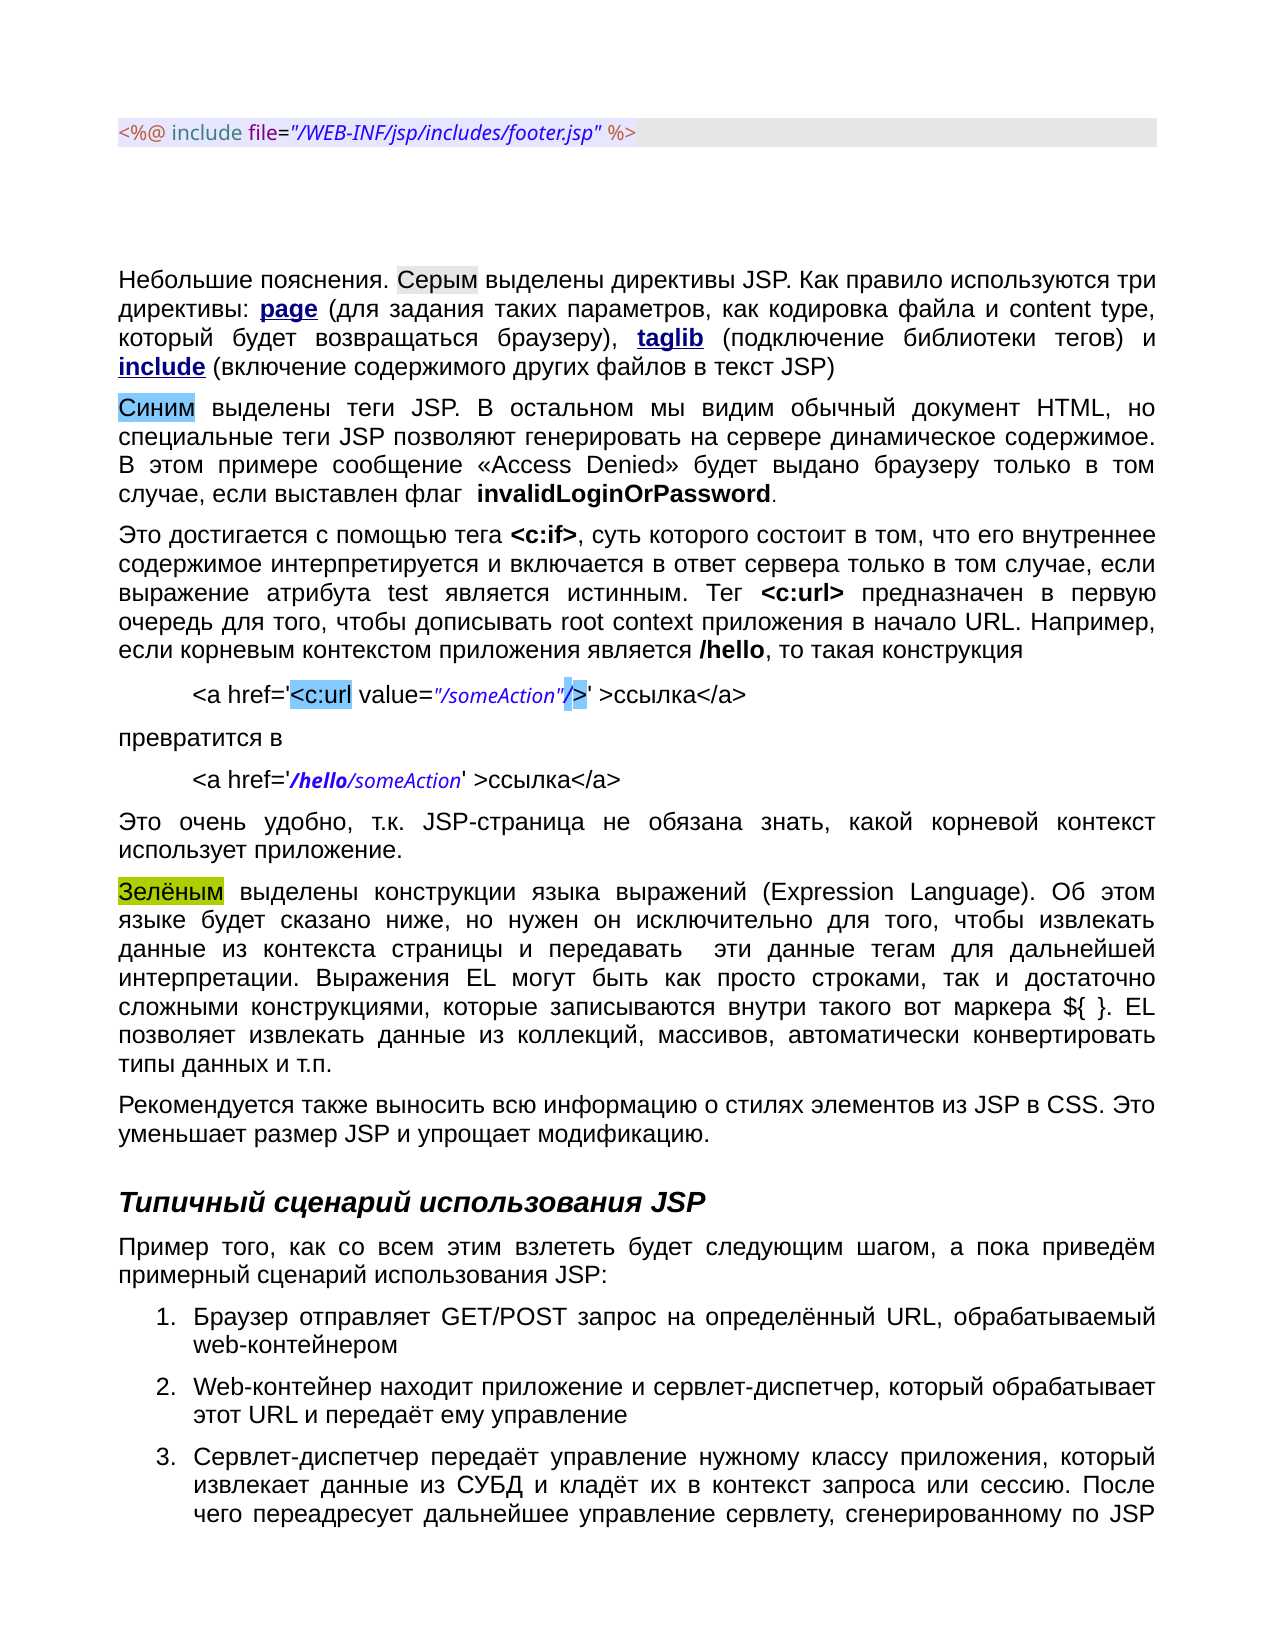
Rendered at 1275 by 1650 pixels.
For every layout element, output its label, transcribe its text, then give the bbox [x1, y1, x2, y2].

list Web-контейнер находит приложение и сервлет-диспетчер, который обрабатывает этот URL и передаёт ему управление [156, 1371, 1157, 1429]
text Рекомендуется также выносить всю информацию о стилях элементов из JSP в CSS. Это уменьшает размер JSP и упрощает модификацию. [118, 1090, 1157, 1148]
text Это достигается с помощью тега <c:if>, суть которого состоит в том, что его внутреннее содержимое интерпретируется и включается в ответ сервера только в том случае, если выражение атрибута test является истинным. Тег <c:url> предназначен в первую очередь для того, чтобы дописывать root context приложения в начало URL. Например, если корневым контекстом приложения является /hello, то такая конструкция [118, 521, 1157, 664]
text <a href='/hello/someAction' >ссылка</a> [118, 764, 1157, 794]
text Зелёным выделены конструкции языка выражений (Expression Language). Об этом языке будет сказано ниже, но нужен он исключительно для того, чтобы извлекать данные из контекста страницы и передавать эти данные тегам для дальнейшей интерпретации. Выражения EL могут быть как просто строками, так и достаточно сложными конструкциями, которые записываются внутри такого вот маркера ${ }. EL позволяет извлекать данные из коллекций, массивов, автоматически конвертировать типы данных и т.п. [118, 877, 1157, 1078]
list Сервлет-диспетчер передаёт управление нужному классу приложения, который извлекает данные из СУБД и кладёт их в контекст запроса или сессию. После чего переадресует дальнейшее управление сервлету, сгенерированному по JSP [156, 1441, 1157, 1528]
text Пример того, как со всем этим взлететь будет следующим шагом, а пока приведём примерный сценарий использования JSP: [118, 1231, 1157, 1289]
text превратится в [118, 723, 1157, 752]
text Это очень удобно, т.к. JSP-страница не обязана знать, какой корневой контекст использует приложение. [118, 807, 1157, 864]
list Браузер отправляет GET/POST запрос на определённый URL, обрабатываемый web-контейнером [156, 1301, 1157, 1359]
text Синим выделены теги JSP. В остальном мы видим обычный документ HTML, но специальные теги JSP позволяют генерировать на сервере динамическое содержимое. В этом примере сообщение «Access Denied» будет выдано браузеру только в том случае, если выставлен флаг invalidLoginOrPassword. [118, 393, 1157, 508]
text <a href='<c:url value="/someAction"/>' >ссылка</a> [118, 677, 1157, 711]
subtitle Типичный сценарий использования JSP [118, 1185, 1157, 1219]
text <%@ include file="/WEB-INF/jsp/includes/footer.jsp" %> [118, 118, 1157, 147]
text Небольшие пояснения. Серым выделены директивы JSP. Как правило используются три директивы: page (для задания таких параметров, как кодировка файла и content type, который будет возвращаться браузеру), taglib (подключение библиотеки тегов) и include (включение содержимого других файлов в текст JSP) [118, 266, 1157, 381]
